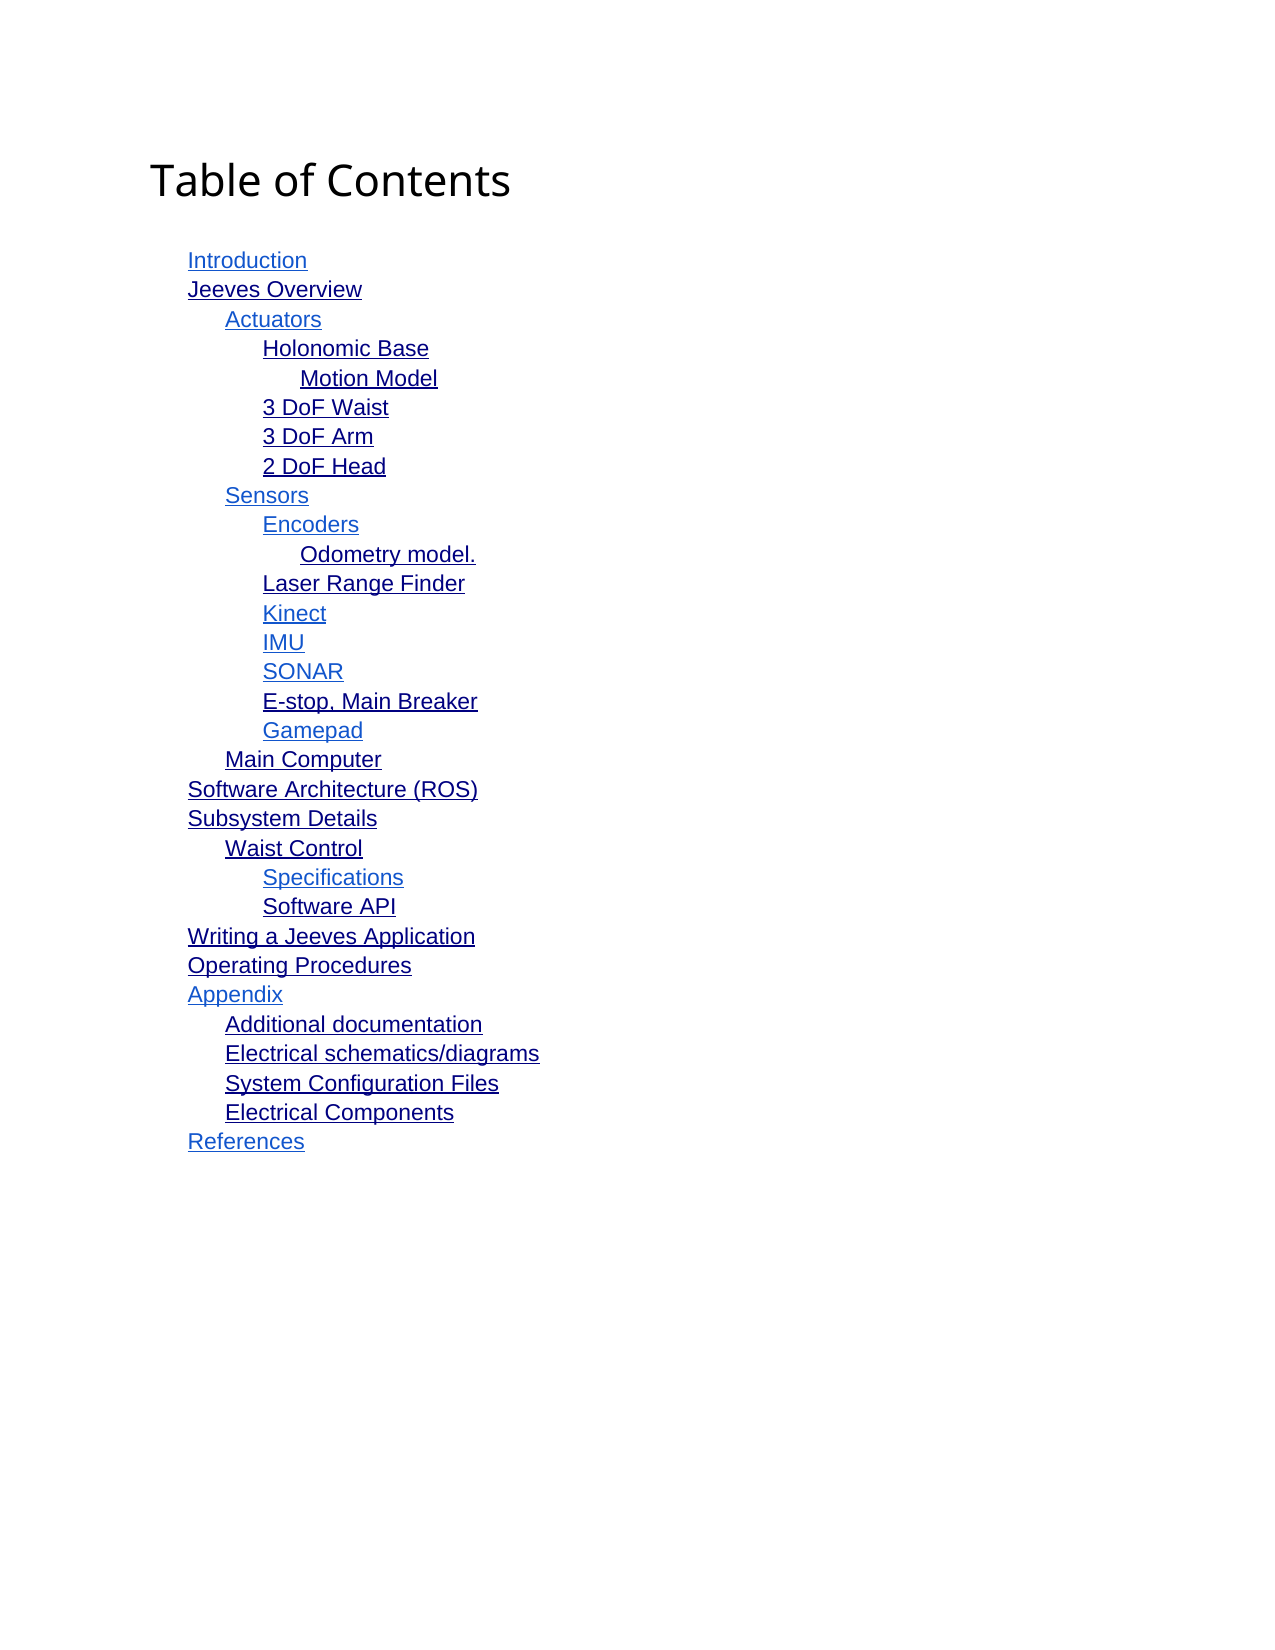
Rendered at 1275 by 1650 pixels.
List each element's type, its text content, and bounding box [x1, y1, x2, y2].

text References [187, 1129, 1125, 1155]
text System Configuration Files [225, 1070, 1125, 1096]
text Motion Model [300, 365, 1125, 391]
text Sensors [225, 483, 1125, 508]
text Laser Range Finder [262, 571, 1125, 597]
text Specifications [262, 865, 1125, 890]
text Writing a Jeeves Application [187, 923, 1125, 949]
text Electrical Components [225, 1100, 1125, 1125]
text Software API [262, 894, 1125, 920]
text 3 DoF Waist [262, 395, 1125, 420]
text Odometry model. [300, 542, 1125, 567]
text Appendix [187, 982, 1125, 1008]
text Actuators [225, 307, 1125, 332]
text Operating Procedures [187, 953, 1125, 978]
text Gamepad [262, 718, 1125, 743]
text Introduction [187, 248, 1125, 273]
text Electrical schematics/diagrams [225, 1041, 1125, 1067]
text Jeeves Overview [187, 277, 1125, 303]
text 2 DoF Head [262, 453, 1125, 479]
text E-stop, Main Breaker [262, 688, 1125, 714]
text Waist Control [225, 835, 1125, 861]
text Kinect [262, 600, 1125, 626]
text Main Computer [225, 747, 1125, 773]
text SONAR [262, 659, 1125, 685]
text Subsystem Details [187, 806, 1125, 832]
text IMU [262, 630, 1125, 655]
text Additional documentation [225, 1012, 1125, 1037]
text Software Architecture (ROS) [187, 777, 1125, 802]
text Holonomic Base [262, 336, 1125, 362]
text Encoders [262, 512, 1125, 538]
text 3 DoF Arm [262, 424, 1125, 450]
title Table of Contents [150, 150, 1125, 209]
